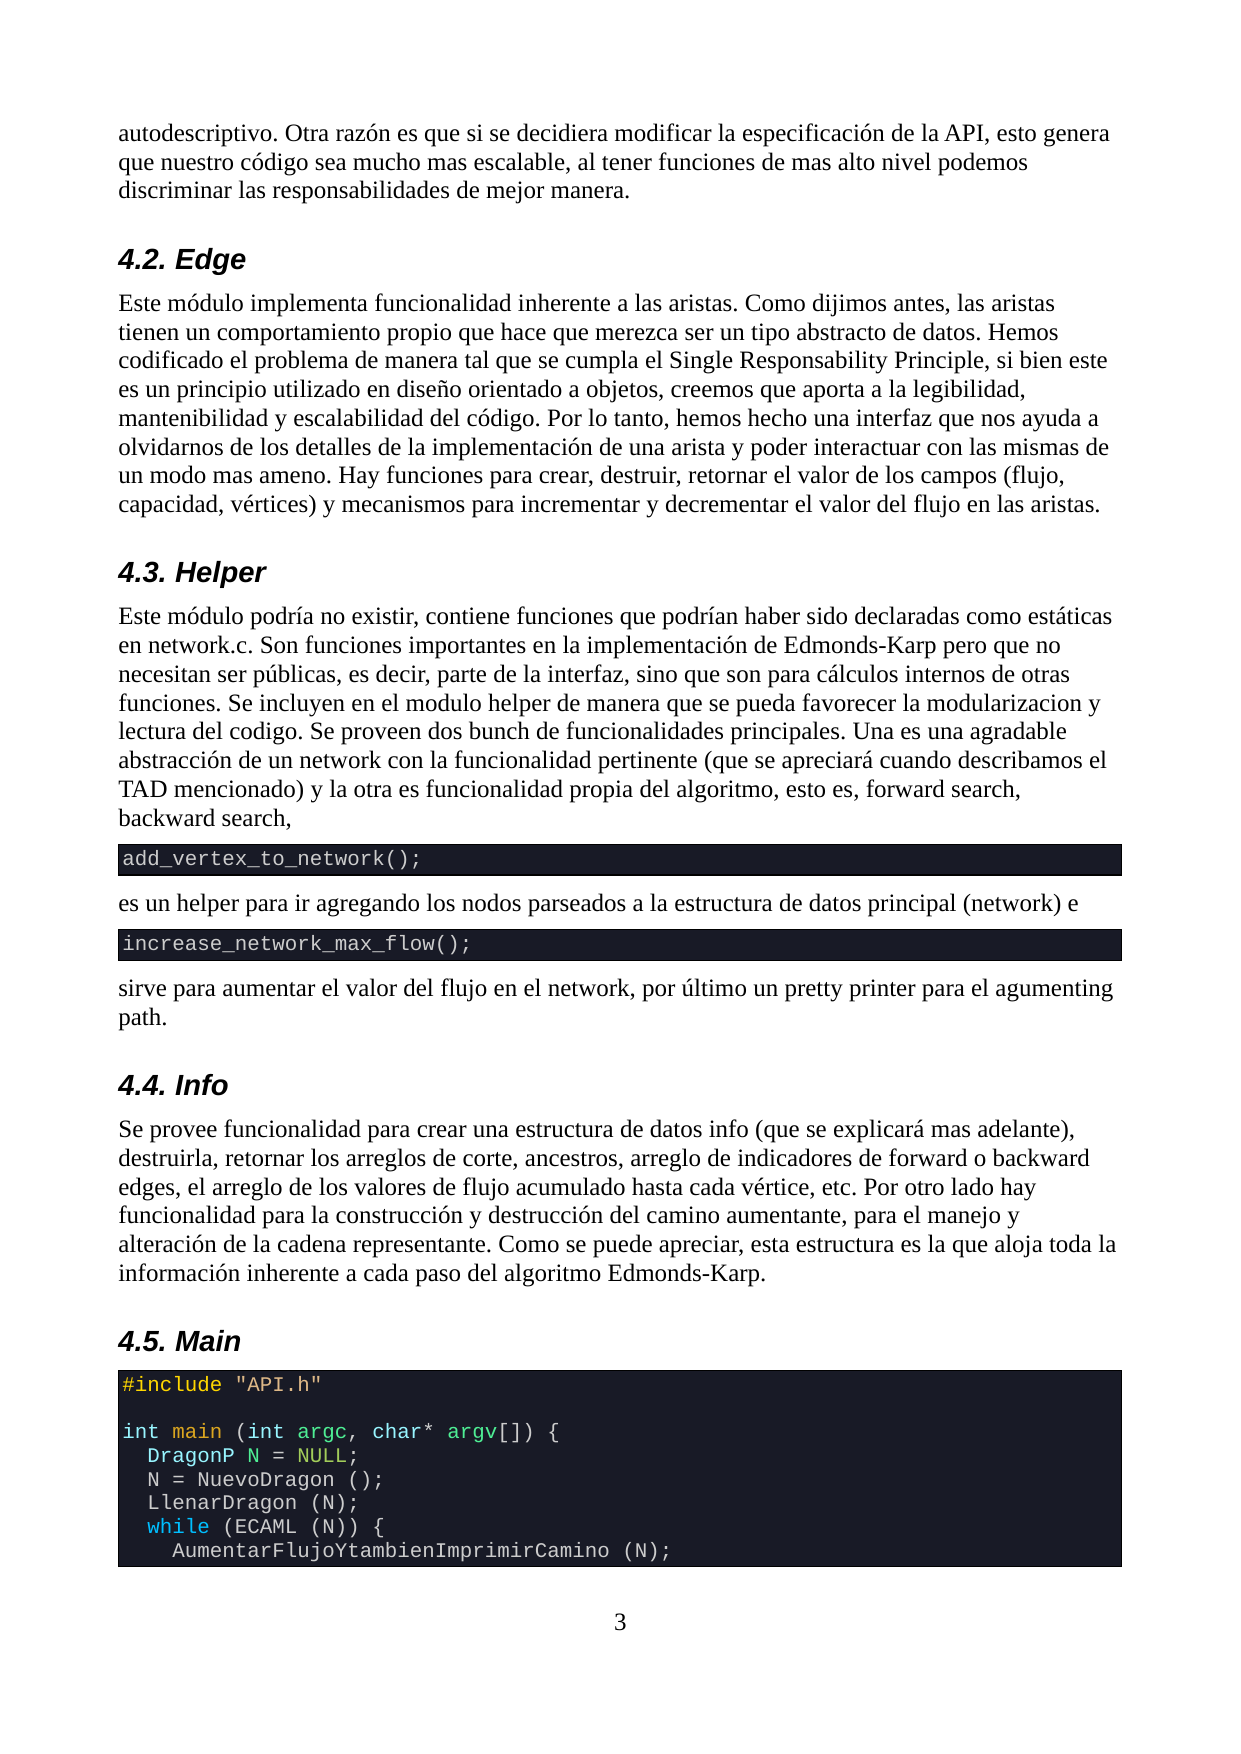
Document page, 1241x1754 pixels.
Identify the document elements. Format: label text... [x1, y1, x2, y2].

subtitle Helper [118, 555, 1122, 589]
text while (ECAML (N)) { [119, 1512, 1121, 1536]
subtitle Main [118, 1324, 1122, 1358]
text es un helper para ir agregando los nodos parseados a la estructura de datos principal (network) e [118, 888, 1122, 917]
text add_vertex_to_network(); [119, 845, 1121, 874]
text Este módulo podría no existir, contiene funciones que podrían haber sido declaradas como estáticas en network.c. Son funciones importantes en la implementación de Edmonds-Karp pero que no necesitan ser públicas, es decir, parte de la interfaz, sino que son para cálculos internos de otras funciones. Se incluyen en el modulo helper de manera que se pueda favorecer la modularizacion y lectura del codigo. Se proveen dos bunch de funcionalidades principales. Una es una agradable abstracción de un network con la funcionalidad pertinente (que se apreciará cuando describamos el TAD mencionado) y la otra es funcionalidad propia del algoritmo, esto es, forward search, backward search, [118, 601, 1122, 831]
subtitle Info [118, 1068, 1122, 1102]
subtitle Edge [118, 242, 1122, 275]
text sirve para aumentar el valor del flujo en el network, por último un pretty printer para el agumenting path. [118, 973, 1122, 1031]
text DragonP N = NULL; [119, 1441, 1121, 1465]
text #include "API.h" [119, 1371, 1121, 1394]
text LlenarDragon (N); [119, 1488, 1121, 1512]
text increase_network_max_flow(); [119, 930, 1121, 960]
text autodescriptivo. Otra razón es que si se decidiera modificar la especificación de la API, esto genera que nuestro código sea mucho mas escalable, al tener funciones de mas alto nivel podemos discriminar las responsabilidades de mejor manera. [118, 118, 1122, 204]
text N = NuevoDragon (); [119, 1465, 1121, 1488]
text Se provee funcionalidad para crear una estructura de datos info (que se explicará mas adelante), destruirla, retornar los arreglos de corte, ancestros, arreglo de indicadores de forward o backward edges, el arreglo de los valores de flujo acumulado hasta cada vértice, etc. Por otro lado hay funcionalidad para la construcción y destrucción del camino aumentante, para el manejo y alteración de la cadena representante. Como se puede apreciar, esta estructura es la que aloja toda la información inherente a cada paso del algoritmo Edmonds-Karp. [118, 1114, 1122, 1287]
text AumentarFlujoYtambienImprimirCamino (N); [119, 1536, 1121, 1566]
text Este módulo implementa funcionalidad inherente a las aristas. Como dijimos antes, las aristas tienen un comportamiento propio que hace que merezca ser un tipo abstracto de datos. Hemos codificado el problema de manera tal que se cumpla el Single Responsability Principle, si bien este es un principio utilizado en diseño orientado a objetos, creemos que aporta a la legibilidad, mantenibilidad y escalabilidad del código. Por lo tanto, hemos hecho una interfaz que nos ayuda a olvidarnos de los detalles de la implementación de una arista y poder interactuar con las mismas de un modo mas ameno. Hay funciones para crear, destruir, retornar el valor de los campos (flujo, capacidad, vértices) y mecanismos para incrementar y decrementar el valor del flujo en las aristas. [118, 288, 1122, 518]
text int main (int argc, char* argv[]) { [119, 1417, 1121, 1441]
